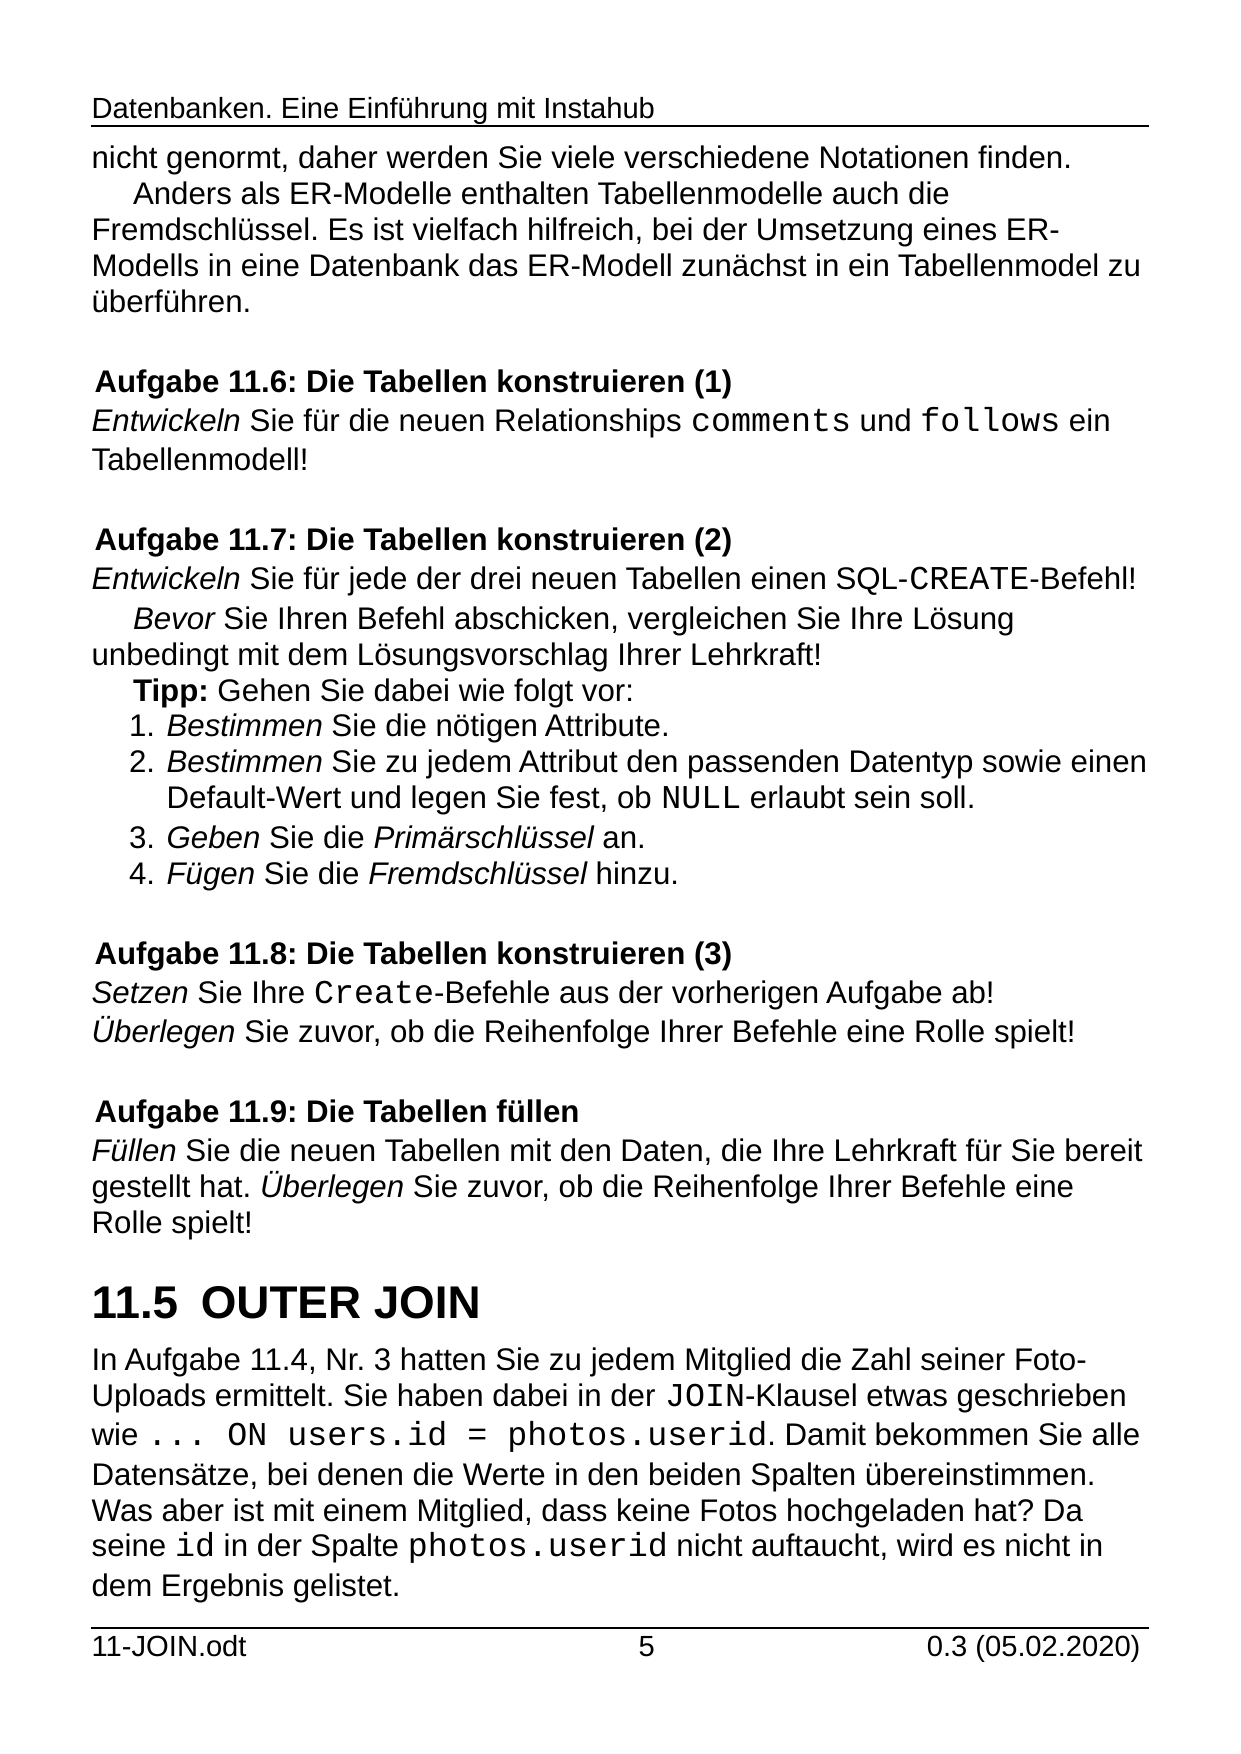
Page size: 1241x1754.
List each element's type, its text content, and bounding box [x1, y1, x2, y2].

text Füllen Sie die neuen Tabellen mit den Daten, die Ihre Lehrkraft für Sie bereit gestellt hat. Überlegen Sie zuvor, ob die Reihenfolge Ihrer Befehle eine Rolle spielt! [91, 1132, 1149, 1240]
list Fügen Sie die Fremdschlüssel hinzu. [129, 855, 1149, 891]
subtitle Aufgabe 11.8: Die Tabellen konstruieren (3) [91, 932, 1149, 974]
subtitle Aufgabe 11.7: Die Tabellen konstruieren (2) [91, 518, 1149, 560]
subtitle OUTER JOIN [91, 1276, 1149, 1328]
text nicht genormt, daher werden Sie viele verschiedene Notationen finden. [91, 139, 1149, 175]
text Anders als ER-Modelle enthalten Tabellenmodelle auch die Fremdschlüssel. Es ist vielfach hilfreich, bei der Umsetzung eines ER-Modells in eine Datenbank das ER-Modell zunächst in ein Tabellenmodel zu überführen. [91, 175, 1149, 318]
text In Aufgabe 11.4, Nr. 3 hatten Sie zu jedem Mitglied die Zahl seiner Foto-Uploads ermittelt. Sie haben dabei in der JOIN-Klausel etwas geschrieben wie ... ON users.id = photos.userid. Damit bekommen Sie alle Datensätze, bei denen die Werte in den beiden Spalten übereinstimmen. Was aber ist mit einem Mitglied, dass keine Fotos hochgeladen hat? Da seine id in der Spalte photos.userid nicht auftaucht, wird es nicht in dem Ergebnis gelistet. [91, 1341, 1149, 1603]
list Geben Sie die Primärschlüssel an. [129, 819, 1149, 855]
text Entwickeln Sie für die neuen Relationships comments und follows ein Tabellenmodell! [91, 402, 1149, 477]
text Tipp: Gehen Sie dabei wie folgt vor: [91, 672, 1149, 707]
text Bevor Sie Ihren Befehl abschicken, vergleichen Sie Ihre Lösung unbedingt mit dem Lösungsvorschlag Ihrer Lehrkraft! [91, 600, 1149, 672]
list Bestimmen Sie die nötigen Attribute. [129, 707, 1149, 743]
text Setzen Sie Ihre Create-Befehle aus der vorherigen Aufgabe ab! Überlegen Sie zuvor, ob die Reihenfolge Ihrer Befehle eine Rolle spielt! [91, 974, 1149, 1049]
subtitle Aufgabe 11.9: Die Tabellen füllen [91, 1091, 1149, 1132]
text Entwickeln Sie für jede der drei neuen Tabellen einen SQL-CREATE-Befehl! [91, 560, 1149, 600]
list Bestimmen Sie zu jedem Attribut den passenden Datentyp sowie einen Default-Wert und legen Sie fest, ob NULL erlaubt sein soll. [129, 743, 1149, 819]
subtitle Aufgabe 11.6: Die Tabellen konstruieren (1) [91, 360, 1149, 402]
